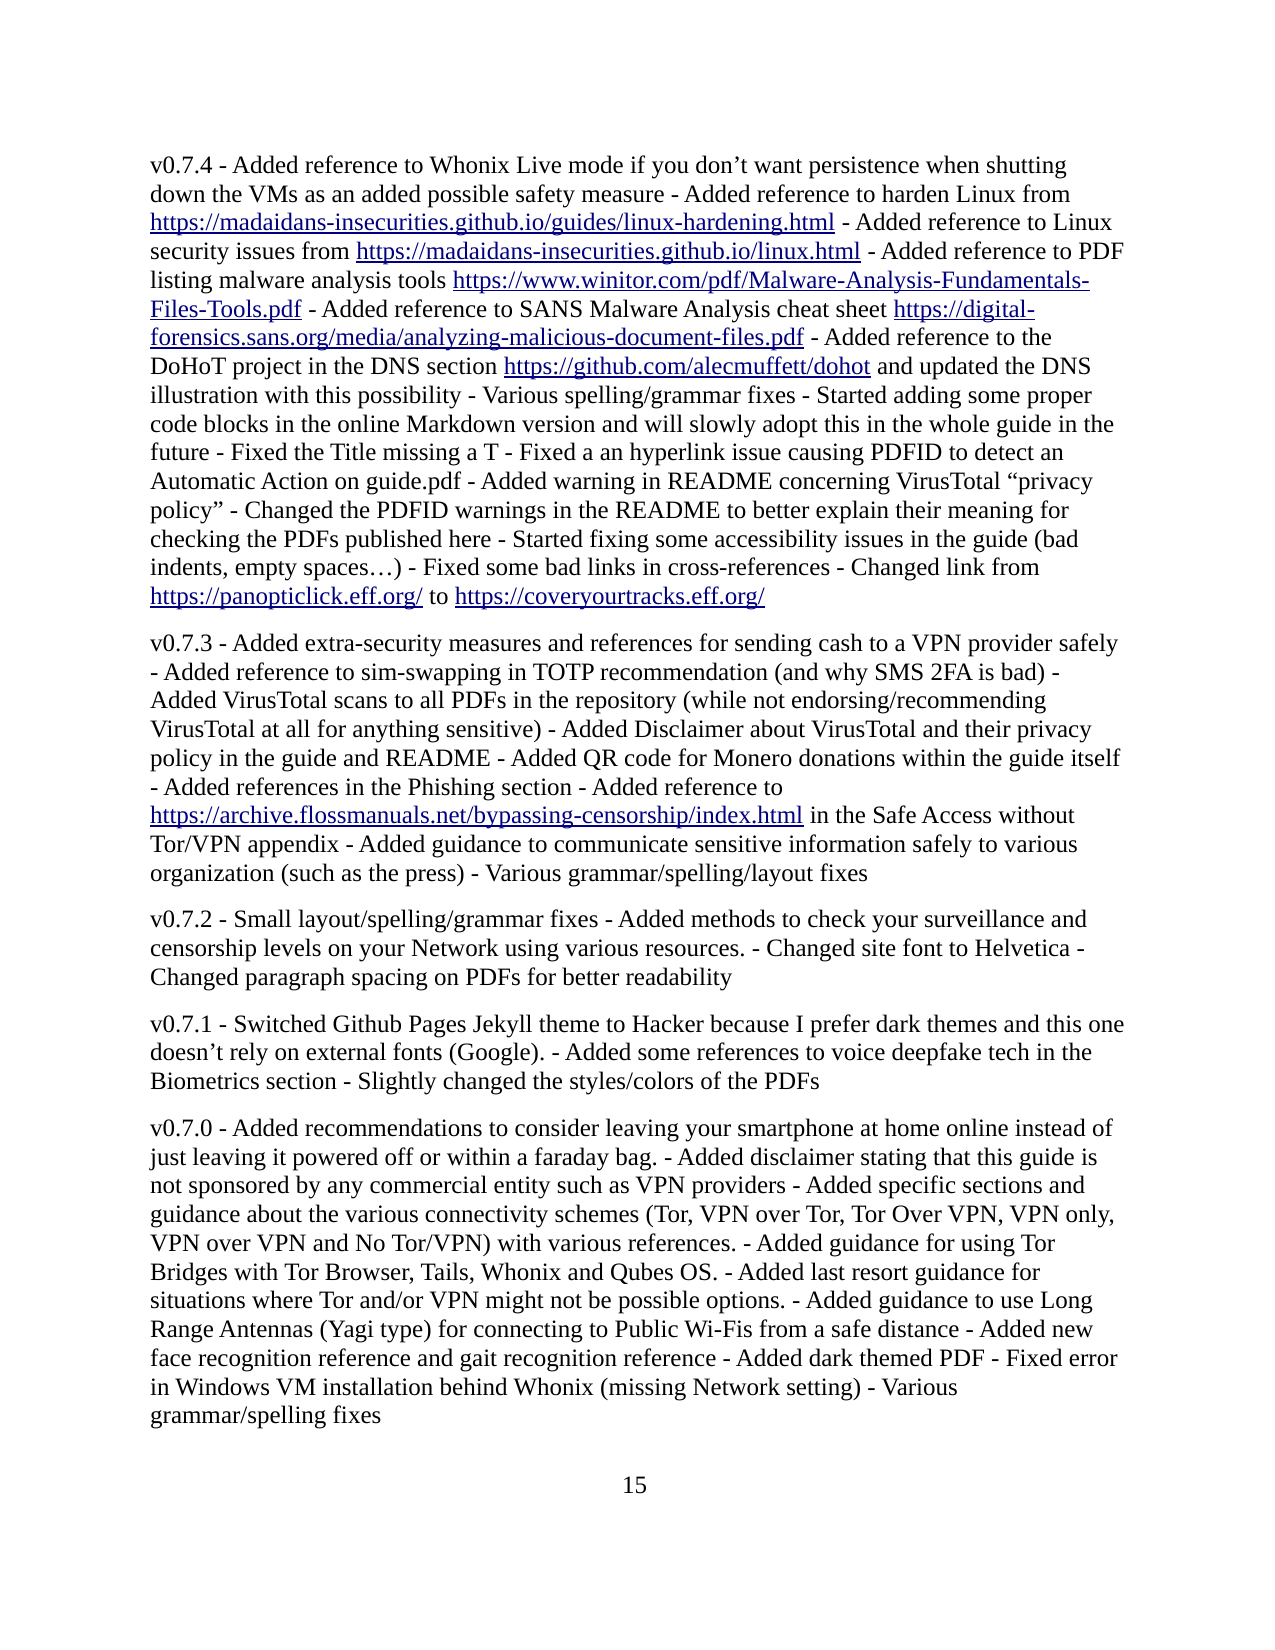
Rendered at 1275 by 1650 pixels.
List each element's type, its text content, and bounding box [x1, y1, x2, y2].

text v0.7.0 - Added recommendations to consider leaving your smartphone at home online instead of just leaving it powered off or within a faraday bag. - Added disclaimer stating that this guide is not sponsored by any commercial entity such as VPN providers - Added specific sections and guidance about the various connectivity schemes (Tor, VPN over Tor, Tor Over VPN, VPN only, VPN over VPN and No Tor/VPN) with various references. - Added guidance for using Tor Bridges with Tor Browser, Tails, Whonix and Qubes OS. - Added last resort guidance for situations where Tor and/or VPN might not be possible options. - Added guidance to use Long Range Antennas (Yagi type) for connecting to Public Wi-Fis from a safe distance - Added new face recognition reference and gait recognition reference - Added dark themed PDF - Fixed error in Windows VM installation behind Whonix (missing Network setting) - Various grammar/spelling fixes [150, 1113, 1125, 1429]
text v0.7.3 - Added extra-security measures and references for sending cash to a VPN provider safely - Added reference to sim-swapping in TOTP recommendation (and why SMS 2FA is bad) - Added VirusTotal scans to all PDFs in the repository (while not endorsing/recommending VirusTotal at all for anything sensitive) - Added Disclaimer about VirusTotal and their privacy policy in the guide and README - Added QR code for Monero donations within the guide itself - Added references in the Phishing section - Added reference to https://archive.flossmanuals.net/bypassing-censorship/index.html in the Safe Access without Tor/VPN appendix - Added guidance to communicate sensitive information safely to various organization (such as the press) - Various grammar/spelling/layout fixes [150, 628, 1125, 887]
text v0.7.1 - Switched Github Pages Jekyll theme to Hacker because I prefer dark themes and this one doesn’t rely on external fonts (Google). - Added some references to voice deepfake tech in the Biometrics section - Slightly changed the styles/colors of the PDFs [150, 1009, 1125, 1095]
text v0.7.4 - Added reference to Whonix Live mode if you don’t want persistence when shutting down the VMs as an added possible safety measure - Added reference to harden Linux from https://madaidans-insecurities.github.io/guides/linux-hardening.html - Added reference to Linux security issues from https://madaidans-insecurities.github.io/linux.html - Added reference to PDF listing malware analysis tools https://www.winitor.com/pdf/Malware-Analysis-Fundamentals-Files-Tools.pdf - Added reference to SANS Malware Analysis cheat sheet https://digital-forensics.sans.org/media/analyzing-malicious-document-files.pdf - Added reference to the DoHoT project in the DNS section https://github.com/alecmuffett/dohot and updated the DNS illustration with this possibility - Various spelling/grammar fixes - Started adding some proper code blocks in the online Markdown version and will slowly adopt this in the whole guide in the future - Fixed the Title missing a T - Fixed a an hyperlink issue causing PDFID to detect an Automatic Action on guide.pdf - Added warning in README concerning VirusTotal “privacy policy” - Changed the PDFID warnings in the README to better explain their meaning for checking the PDFs published here - Started fixing some accessibility issues in the guide (bad indents, empty spaces…) - Fixed some bad links in cross-references - Changed link from https://panopticlick.eff.org/ to https://coveryourtracks.eff.org/ [150, 150, 1125, 610]
text v0.7.2 - Small layout/spelling/grammar fixes - Added methods to check your surveillance and censorship levels on your Network using various resources. - Changed site font to Helvetica - Changed paragraph spacing on PDFs for better readability [150, 904, 1125, 991]
